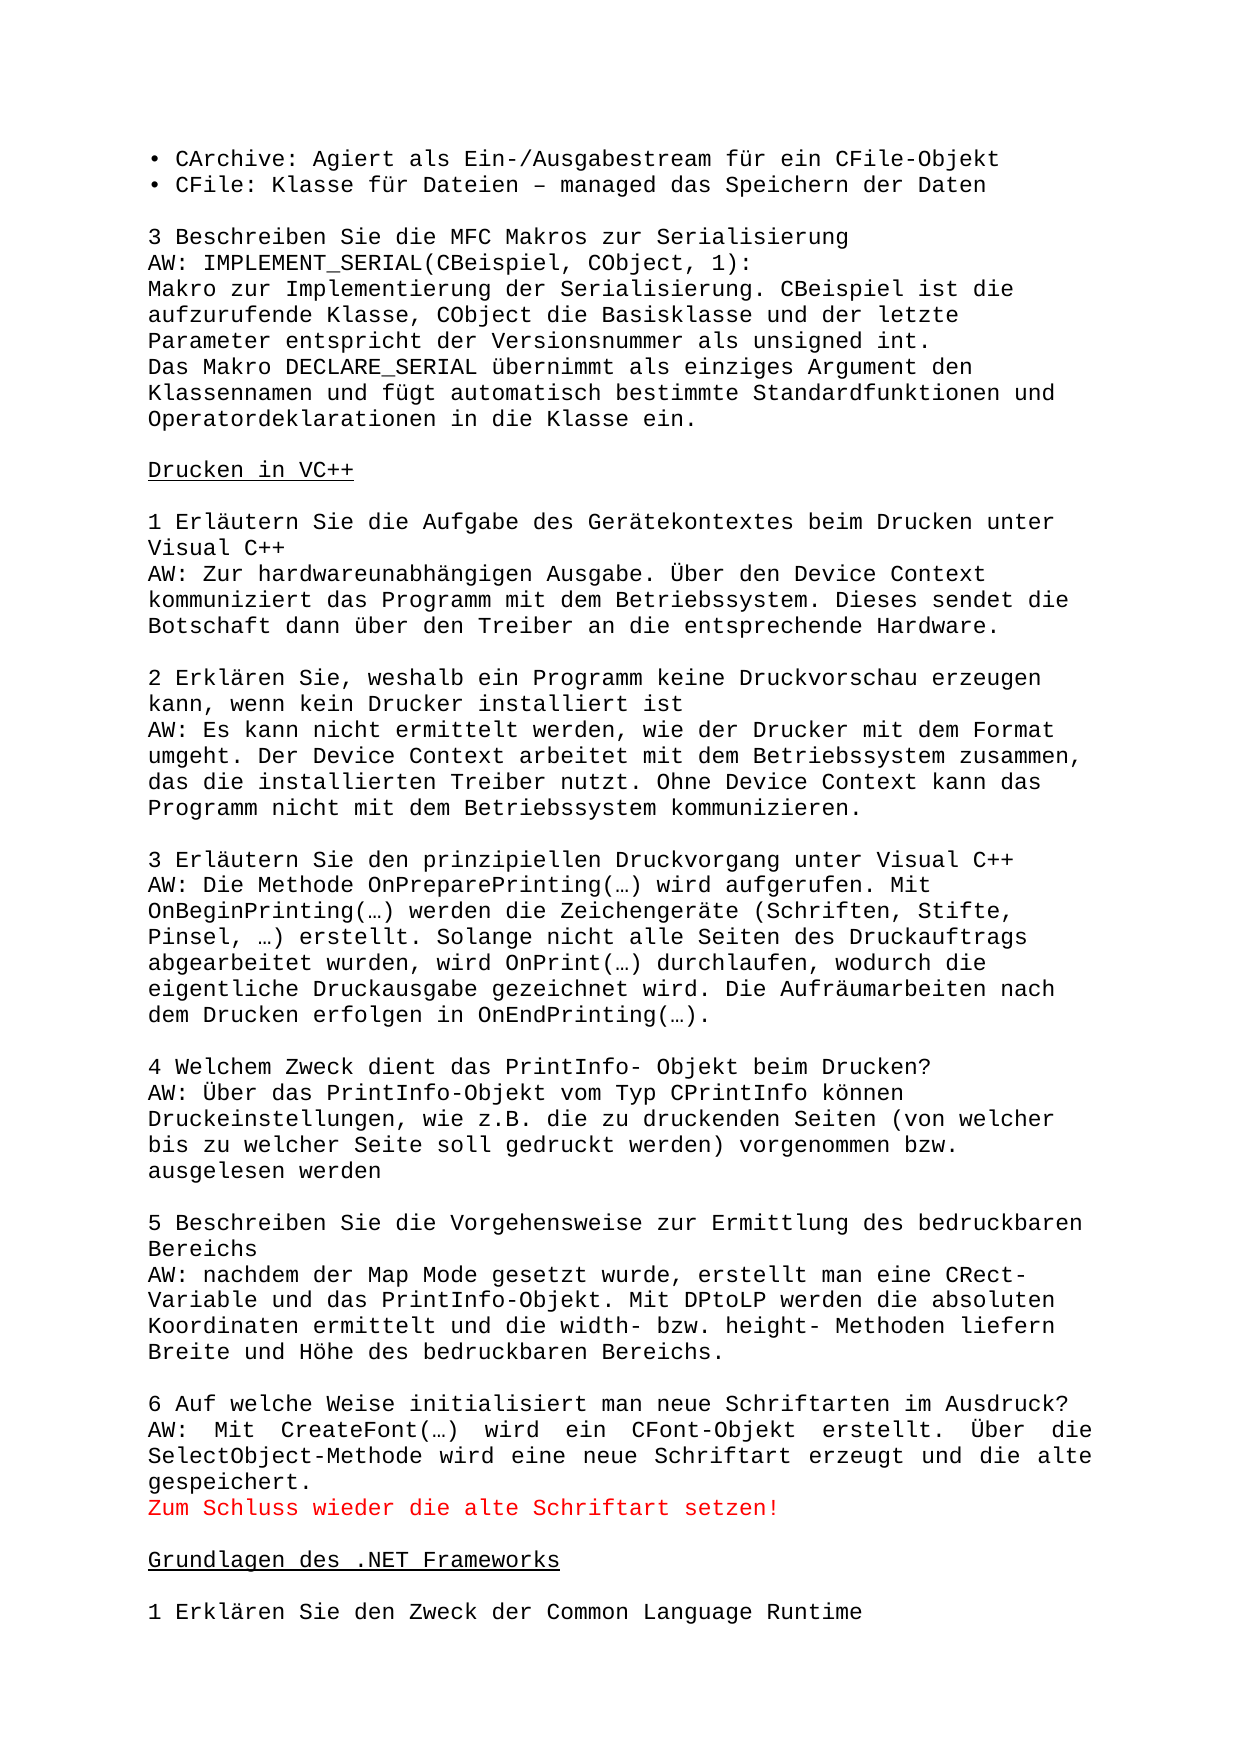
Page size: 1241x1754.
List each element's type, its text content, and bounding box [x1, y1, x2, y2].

text 1 Erläutern Sie die Aufgabe des Gerätekontextes beim Drucken unter Visual C++ [148, 511, 1093, 563]
text Zum Schluss wieder die alte Schriftart setzen! [148, 1496, 1093, 1522]
text 4 Welchem Zweck dient das PrintInfo- Objekt beim Drucken? [148, 1055, 1093, 1081]
text AW: Die Methode OnPreparePrinting(…) wird aufgerufen. Mit OnBeginPrinting(…) werden die Zeichengeräte (Schriften, Stifte, Pinsel, …) erstellt. Solange nicht alle Seiten des Druckauftrags abgearbeitet wurden, wird OnPrint(…) durchlaufen, wodurch die eigentliche Druckausgabe gezeichnet wird. Die Aufräumarbeiten nach dem Drucken erfolgen in OnEndPrinting(…). [148, 874, 1093, 1029]
text 1 Erklären Sie den Zweck der Common Language Runtime [148, 1600, 1093, 1626]
text 6 Auf welche Weise initialisiert man neue Schriftarten im Ausdruck? [148, 1393, 1093, 1418]
text • CArchive: Agiert als Ein-/Ausgabestream für ein CFile-Objekt [148, 148, 1093, 173]
text Makro zur Implementierung der Serialisierung. CBeispiel ist die aufzurufende Klasse, CObject die Basisklasse und der letzte Parameter entspricht der Versionsnummer als unsigned int. [148, 277, 1093, 355]
text AW: Es kann nicht ermittelt werden, wie der Drucker mit dem Format umgeht. Der Device Context arbeitet mit dem Betriebssystem zusammen, das die installierten Treiber nutzt. Ohne Device Context kann das Programm nicht mit dem Betriebssystem kommunizieren. [148, 718, 1093, 822]
text Das Makro DECLARE_SERIAL übernimmt als einziges Argument den Klassennamen und fügt automatisch bestimmte Standardfunktionen und Operatordeklarationen in die Klasse ein. [148, 355, 1093, 433]
text 3 Beschreiben Sie die MFC Makros zur Serialisierung [148, 225, 1093, 251]
text Grundlagen des .NET Frameworks [148, 1548, 1093, 1574]
text • CFile: Klasse für Dateien – managed das Speichern der Daten [148, 173, 1093, 199]
text 3 Erläutern Sie den prinzipiellen Druckvorgang unter Visual C++ [148, 848, 1093, 874]
text AW: Über das PrintInfo-Objekt vom Typ CPrintInfo können Druckeinstellungen, wie z.B. die zu druckenden Seiten (von welcher bis zu welcher Seite soll gedruckt werden) vorgenommen bzw. ausgelesen werden [148, 1081, 1093, 1185]
text AW: Mit CreateFont(…) wird ein CFont-Objekt erstellt. Über die SelectObject-Methode wird eine neue Schriftart erzeugt und die alte gespeichert. [148, 1418, 1093, 1496]
text AW: Zur hardwareunabhängigen Ausgabe. Über den Device Context kommuniziert das Programm mit dem Betriebssystem. Dieses sendet die Botschaft dann über den Treiber an die entsprechende Hardware. [148, 563, 1093, 640]
text Drucken in VC++ [148, 459, 1093, 485]
text AW: IMPLEMENT_SERIAL(CBeispiel, CObject, 1): [148, 251, 1093, 277]
text 2 Erklären Sie, weshalb ein Programm keine Druckvorschau erzeugen kann, wenn kein Drucker installiert ist [148, 666, 1093, 718]
text 5 Beschreiben Sie die Vorgehensweise zur Ermittlung des bedruckbaren Bereichs [148, 1211, 1093, 1263]
text AW: nachdem der Map Mode gesetzt wurde, erstellt man eine CRect- Variable und das PrintInfo-Objekt. Mit DPtoLP werden die absoluten Koordinaten ermittelt und die width- bzw. height- Methoden liefern Breite und Höhe des bedruckbaren Bereichs. [148, 1263, 1093, 1367]
